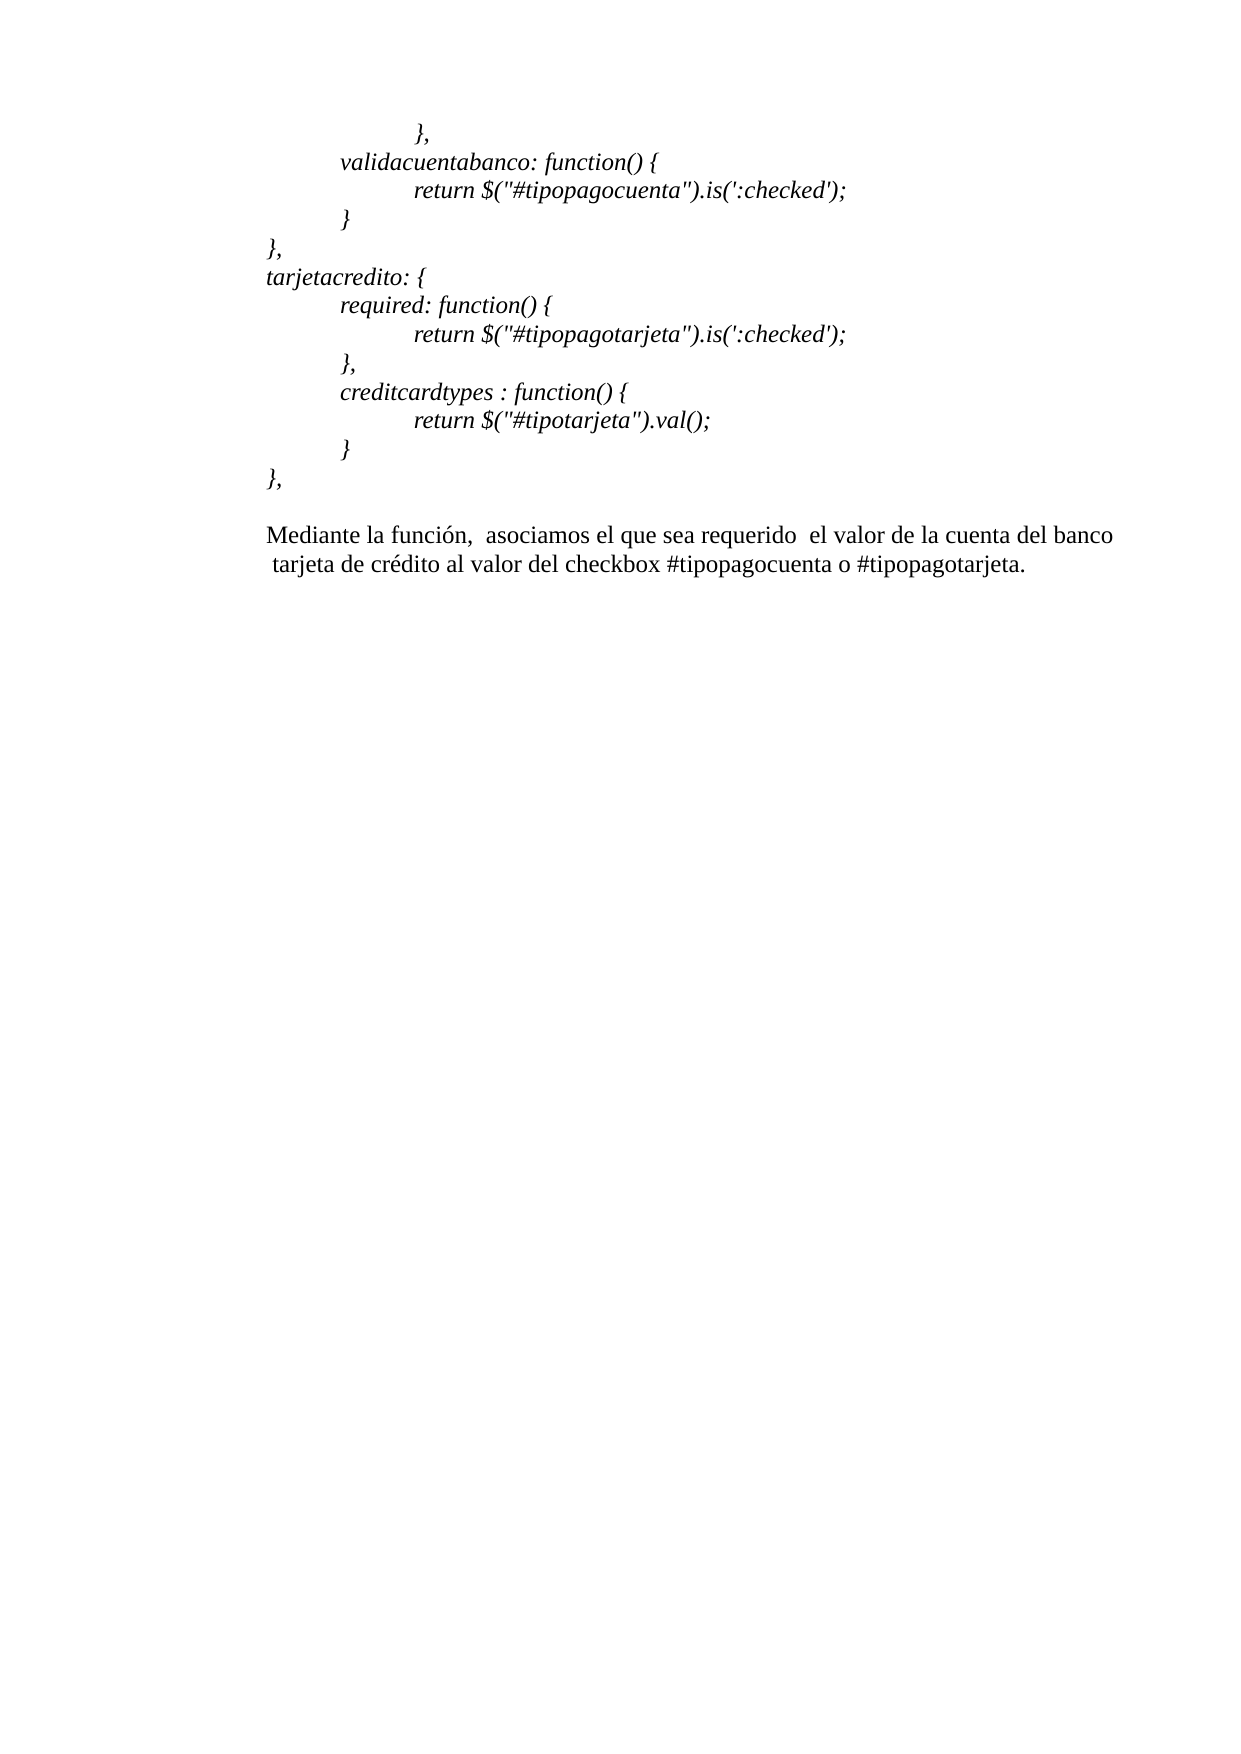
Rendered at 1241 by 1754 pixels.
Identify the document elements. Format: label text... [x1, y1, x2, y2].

text required: function() { [118, 291, 1122, 319]
text return $("#tipopagotarjeta").is(':checked'); [118, 319, 1122, 348]
text tarjetacredito: { [118, 262, 1122, 291]
text creditcardtypes : function() { [118, 377, 1122, 406]
text }, [118, 233, 1122, 262]
text return $("#tipopagocuenta").is(':checked'); [118, 176, 1122, 204]
text }, [118, 348, 1122, 377]
text validacuentabanco: function() { [118, 147, 1122, 176]
text }, [118, 118, 1122, 147]
text Mediante la función, asociamos el que sea requerido el valor de la cuenta del banco o el de la tarjeta de crédito al valor del checkbox #tipopagocuenta o #tipopagotarjeta. [0, 521, 1122, 578]
text } [118, 204, 1122, 233]
text }, [118, 463, 1122, 492]
text return $("#tipotarjeta").val(); [118, 406, 1122, 434]
text } [118, 434, 1122, 463]
